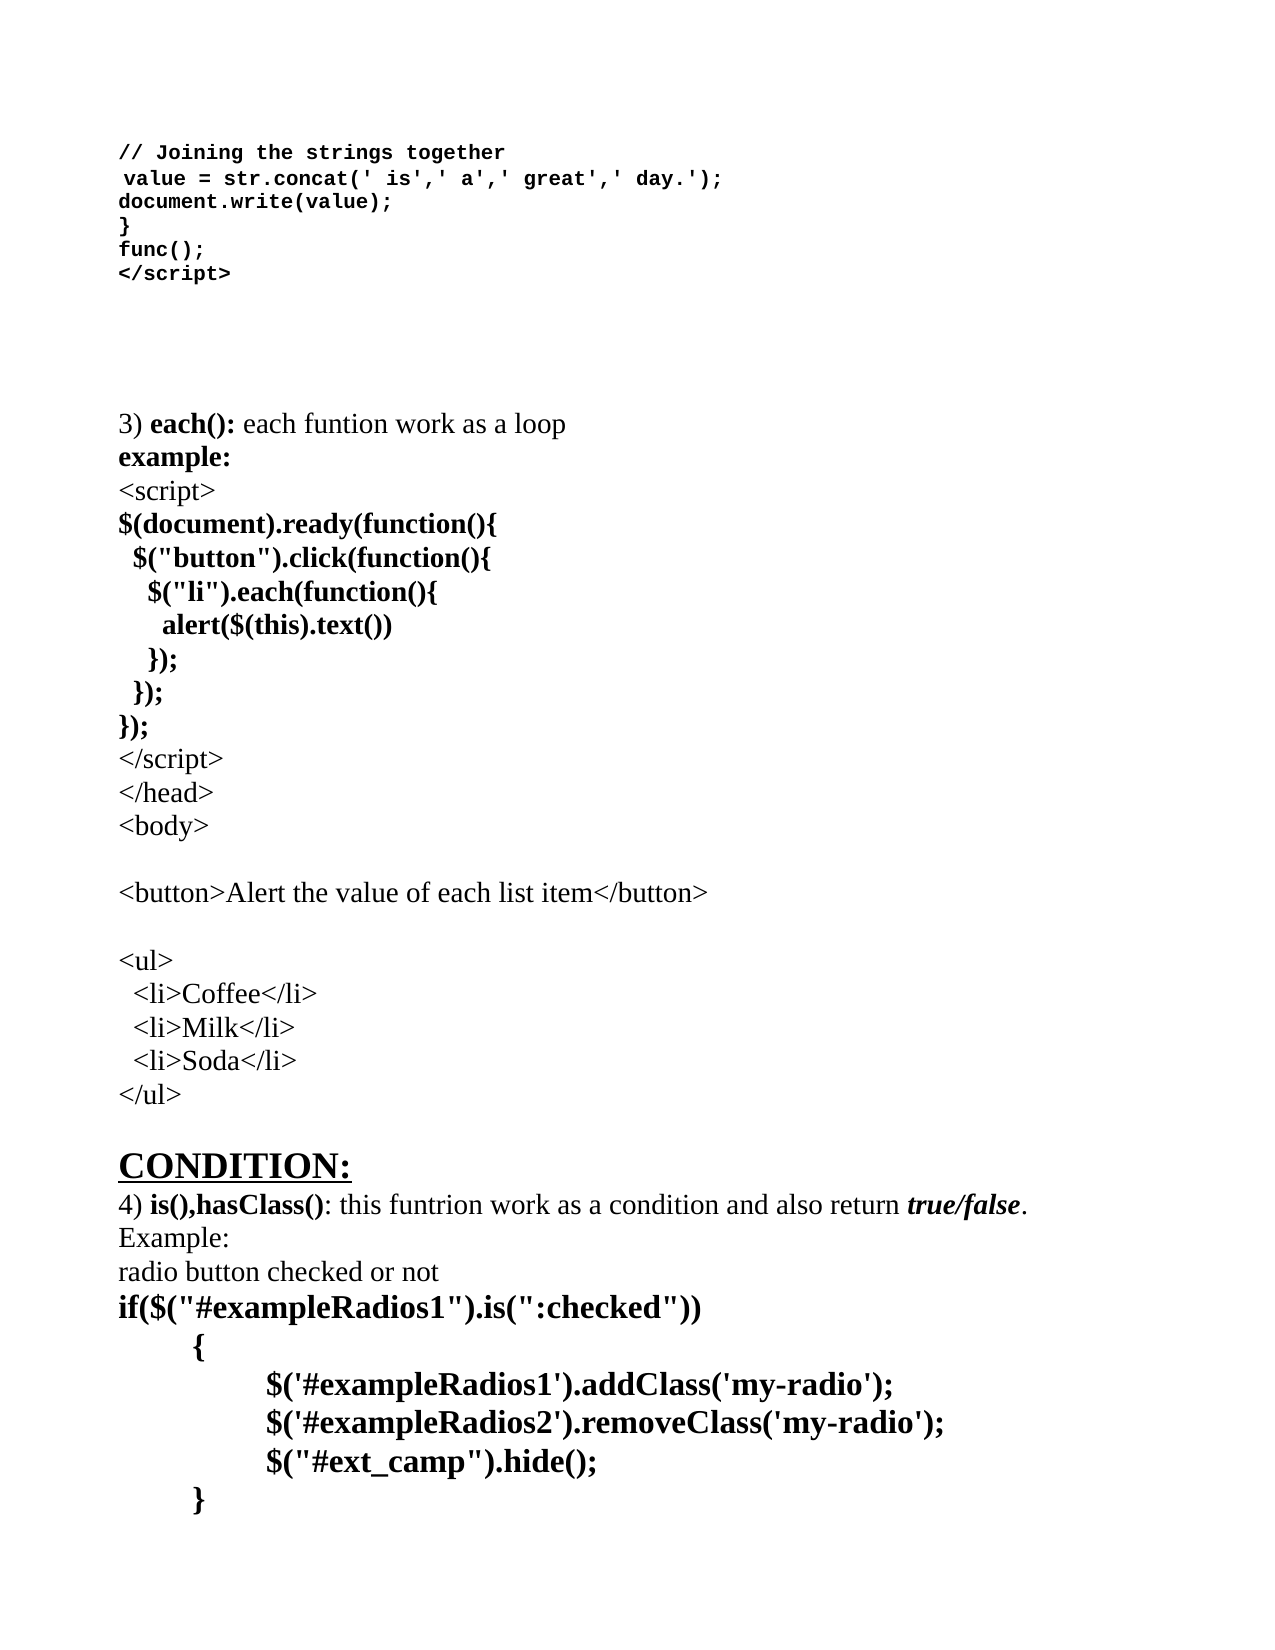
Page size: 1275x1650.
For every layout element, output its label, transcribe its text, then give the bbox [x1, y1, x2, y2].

text $('#exampleRadios2').removeClass('my-radio'); [118, 1403, 1157, 1441]
text }); [118, 708, 1157, 741]
text if($("#exampleRadios1").is(":checked")) [118, 1288, 1157, 1326]
text <button>Alert the value of each list item</button> [118, 876, 1157, 909]
text }); [118, 641, 1157, 674]
text alert($(this).text()) [118, 607, 1157, 641]
text <script> [118, 473, 1157, 507]
text <ul> [118, 943, 1157, 976]
text { [118, 1326, 1157, 1364]
text $(document).ready(function(){ [118, 507, 1157, 540]
text example: [118, 439, 1157, 473]
text </ul> [118, 1077, 1157, 1110]
text $('#exampleRadios1').addClass('my-radio'); [118, 1364, 1157, 1403]
text <li>Coffee</li> [118, 976, 1157, 1010]
text <body> [118, 808, 1157, 842]
text }); [118, 674, 1157, 708]
text <li>Soda</li> [118, 1043, 1157, 1077]
text $("li").each(function(){ [118, 574, 1157, 607]
table_header // Joining the strings together value = str.concat(' is',' a',' great',' day.'); document.write(value); } func(); </script> [118, 118, 977, 286]
text <li>Milk</li> [118, 1010, 1157, 1043]
text radio button checked or not [118, 1254, 1157, 1288]
text </head> [118, 775, 1157, 808]
text 3) each(): each funtion work as a loop [118, 406, 1157, 439]
text $("#ext_camp").hide(); [118, 1441, 1157, 1479]
text 4) is(),hasClass(): this funtrion work as a condition and also return true/false. [118, 1187, 1157, 1221]
text } [118, 1479, 1157, 1518]
text </script> [118, 741, 1157, 775]
text CONDITION: [118, 1144, 1157, 1187]
text Example: [118, 1221, 1157, 1254]
text $("button").click(function(){ [118, 540, 1157, 574]
